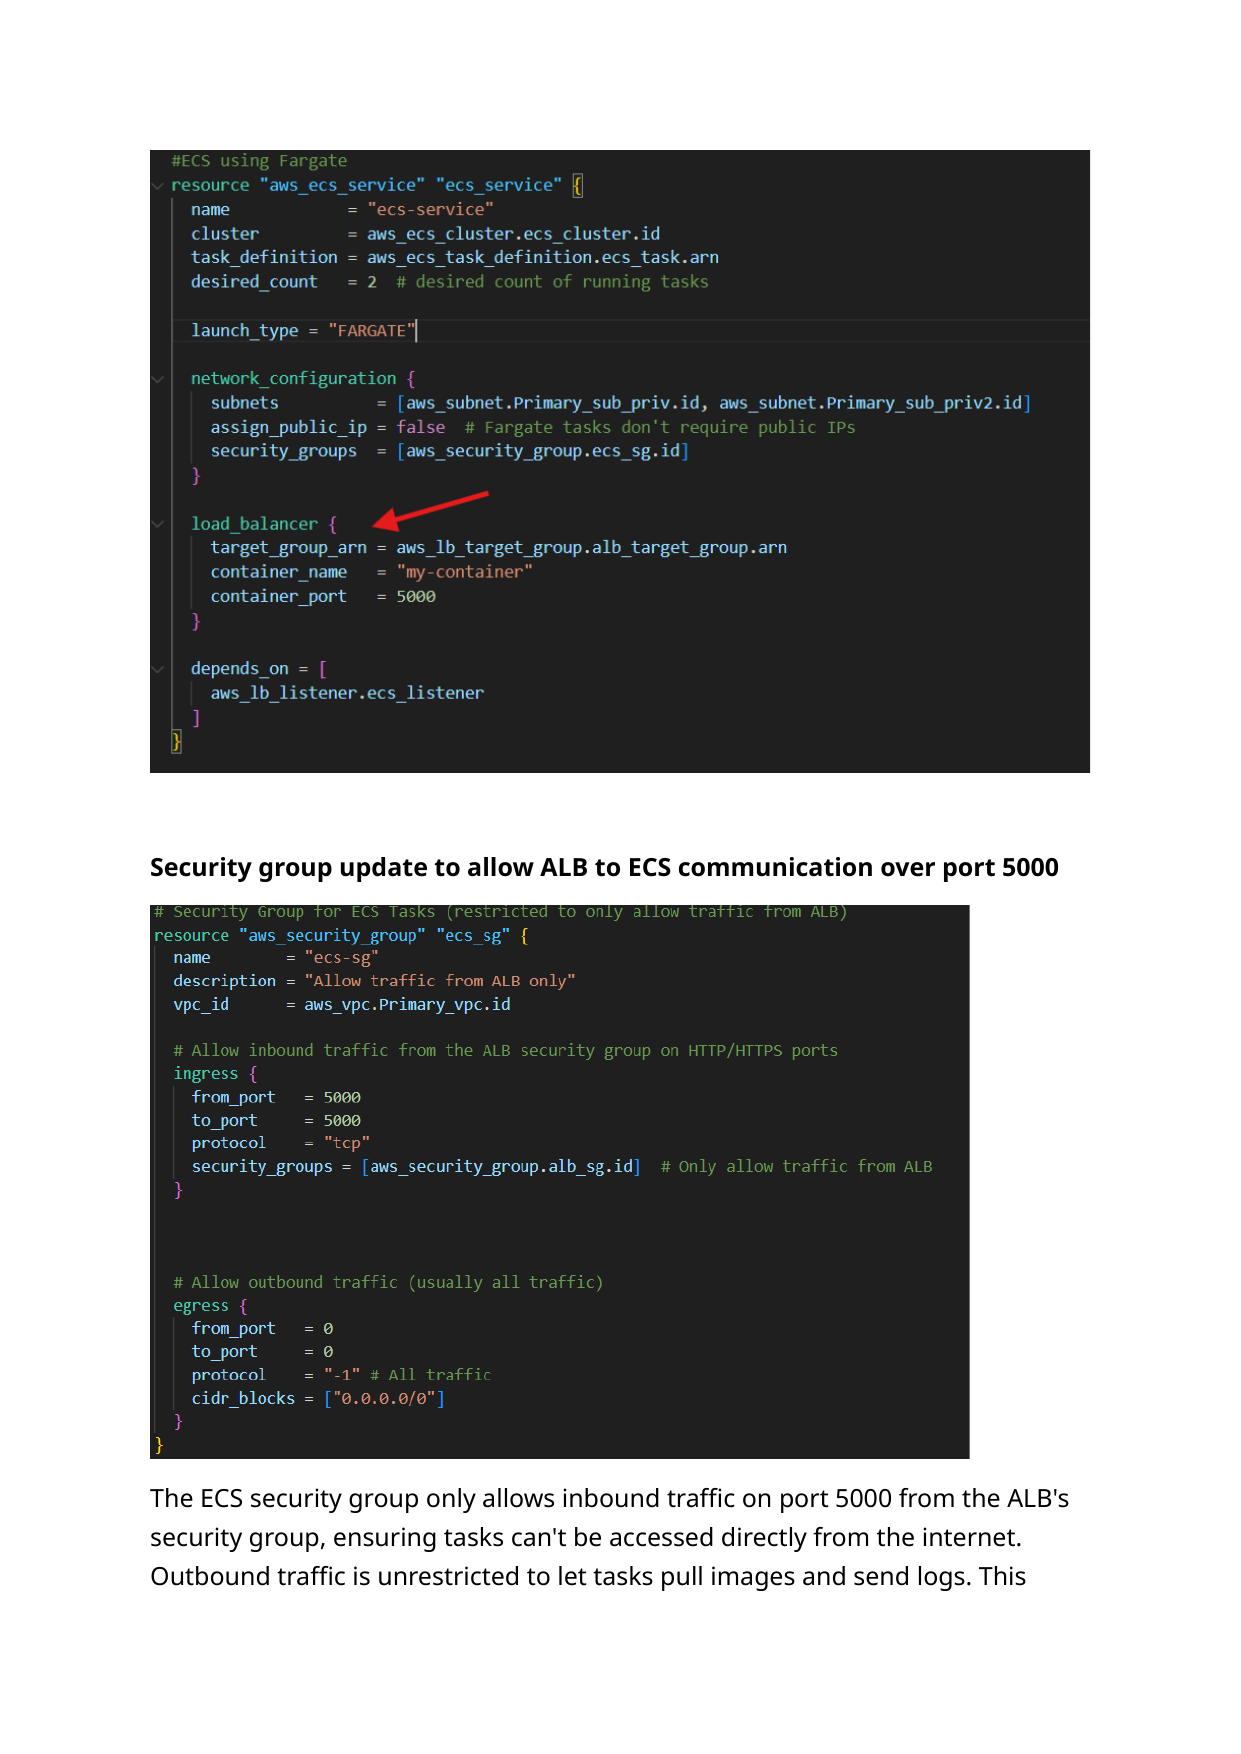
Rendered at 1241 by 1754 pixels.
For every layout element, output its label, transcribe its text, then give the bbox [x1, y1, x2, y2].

text Security group update to allow ALB to ECS communication over port 5000 [150, 850, 1090, 884]
text The ECS security group only allows inbound traffic on port 5000 from the ALB's security group, ensuring tasks can't be accessed directly from the internet. Outbound traffic is unrestricted to let tasks pull images and send logs. This [150, 1481, 1090, 1593]
